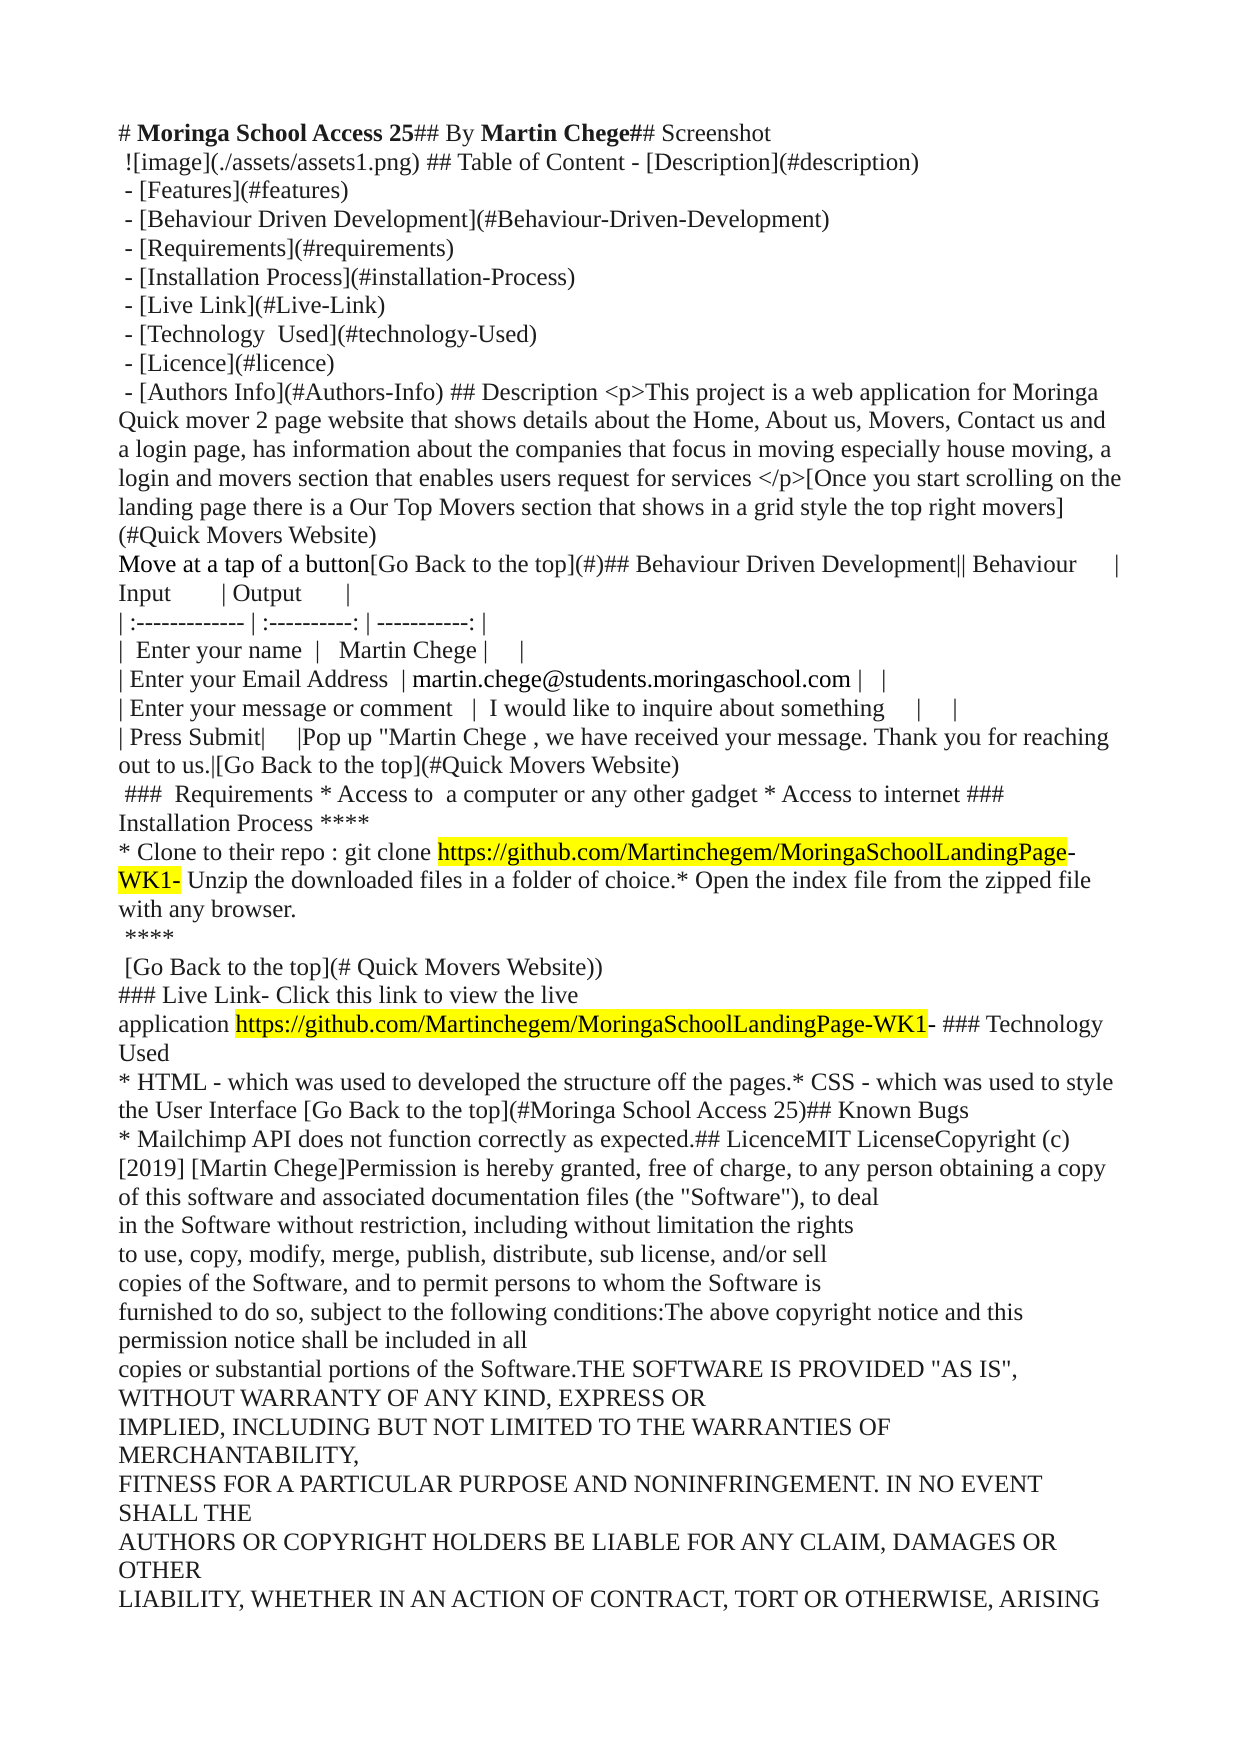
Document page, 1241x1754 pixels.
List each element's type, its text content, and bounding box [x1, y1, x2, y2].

text # Moringa School Access 25## By Martin Chege## Screenshot ![image](./assets/assets1.png) ## Table of Content - [Description](#description) - [Features](#features) - [Behaviour Driven Development](#Behaviour-Driven-Development) - [Requirements](#requirements) - [Installation Process](#installation-Process) - [Live Link](#Live-Link) - [Technology Used](#technology-Used) - [Licence](#licence) - [Authors Info](#Authors-Info) ## Description <p>This project is a web application for Moringa Quick mover 2 page website that shows details about the Home, About us, Movers, Contact us and a login page, has information about the companies that focus in moving especially house moving, a login and movers section that enables users request for services </p>[Once you start scrolling on the landing page there is a Our Top Movers section that shows in a grid style the top right movers](#Quick Movers Website) Move at a tap of a button[Go Back to the top](#)## Behaviour Driven Development|| Behaviour | Input | Output | | :------------- | :----------: | -----------: | | Enter your name | Martin Chege | | | Enter your Email Address | martin.chege@students.moringaschool.com | | | Enter your message or comment | I would like to inquire about something | | | Press Submit| |Pop up "Martin Chege , we have received your message. Thank you for reaching out to us.|[Go Back to the top](#Quick Movers Website) ### Requirements * Access to a computer or any other gadget * Access to internet ### Installation Process **** * Clone to their repo : git clone https://github.com/Martinchegem/MoringaSchoolLandingPage-WK1- Unzip the downloaded files in a folder of choice.* Open the index file from the zipped file with any browser. **** [Go Back to the top](# Quick Movers Website)) ### Live Link- Click this link to view the live application https://github.com/Martinchegem/MoringaSchoolLandingPage-WK1- ### Technology Used * HTML - which was used to developed the structure off the pages.* CSS - which was used to style the User Interface [Go Back to the top](#Moringa School Access 25)## Known Bugs * Mailchimp API does not function correctly as expected.## LicenceMIT LicenseCopyright (c) [2019] [Martin Chege]Permission is hereby granted, free of charge, to any person obtaining a copy of this software and associated documentation files (the "Software"), to deal in the Software without restriction, including without limitation the rights to use, copy, modify, merge, publish, distribute, sub license, and/or sell copies of the Software, and to permit persons to whom the Software is furnished to do so, subject to the following conditions:The above copyright notice and this permission notice shall be included in all copies or substantial portions of the Software.THE SOFTWARE IS PROVIDED "AS IS", WITHOUT WARRANTY OF ANY KIND, EXPRESS OR IMPLIED, INCLUDING BUT NOT LIMITED TO THE WARRANTIES OF MERCHANTABILITY, FITNESS FOR A PARTICULAR PURPOSE AND NONINFRINGEMENT. IN NO EVENT SHALL THE AUTHORS OR COPYRIGHT HOLDERS BE LIABLE FOR ANY CLAIM, DAMAGES OR OTHER LIABILITY, WHETHER IN AN ACTION OF CONTRACT, TORT OR OTHERWISE, ARISING [118, 118, 1122, 1613]
